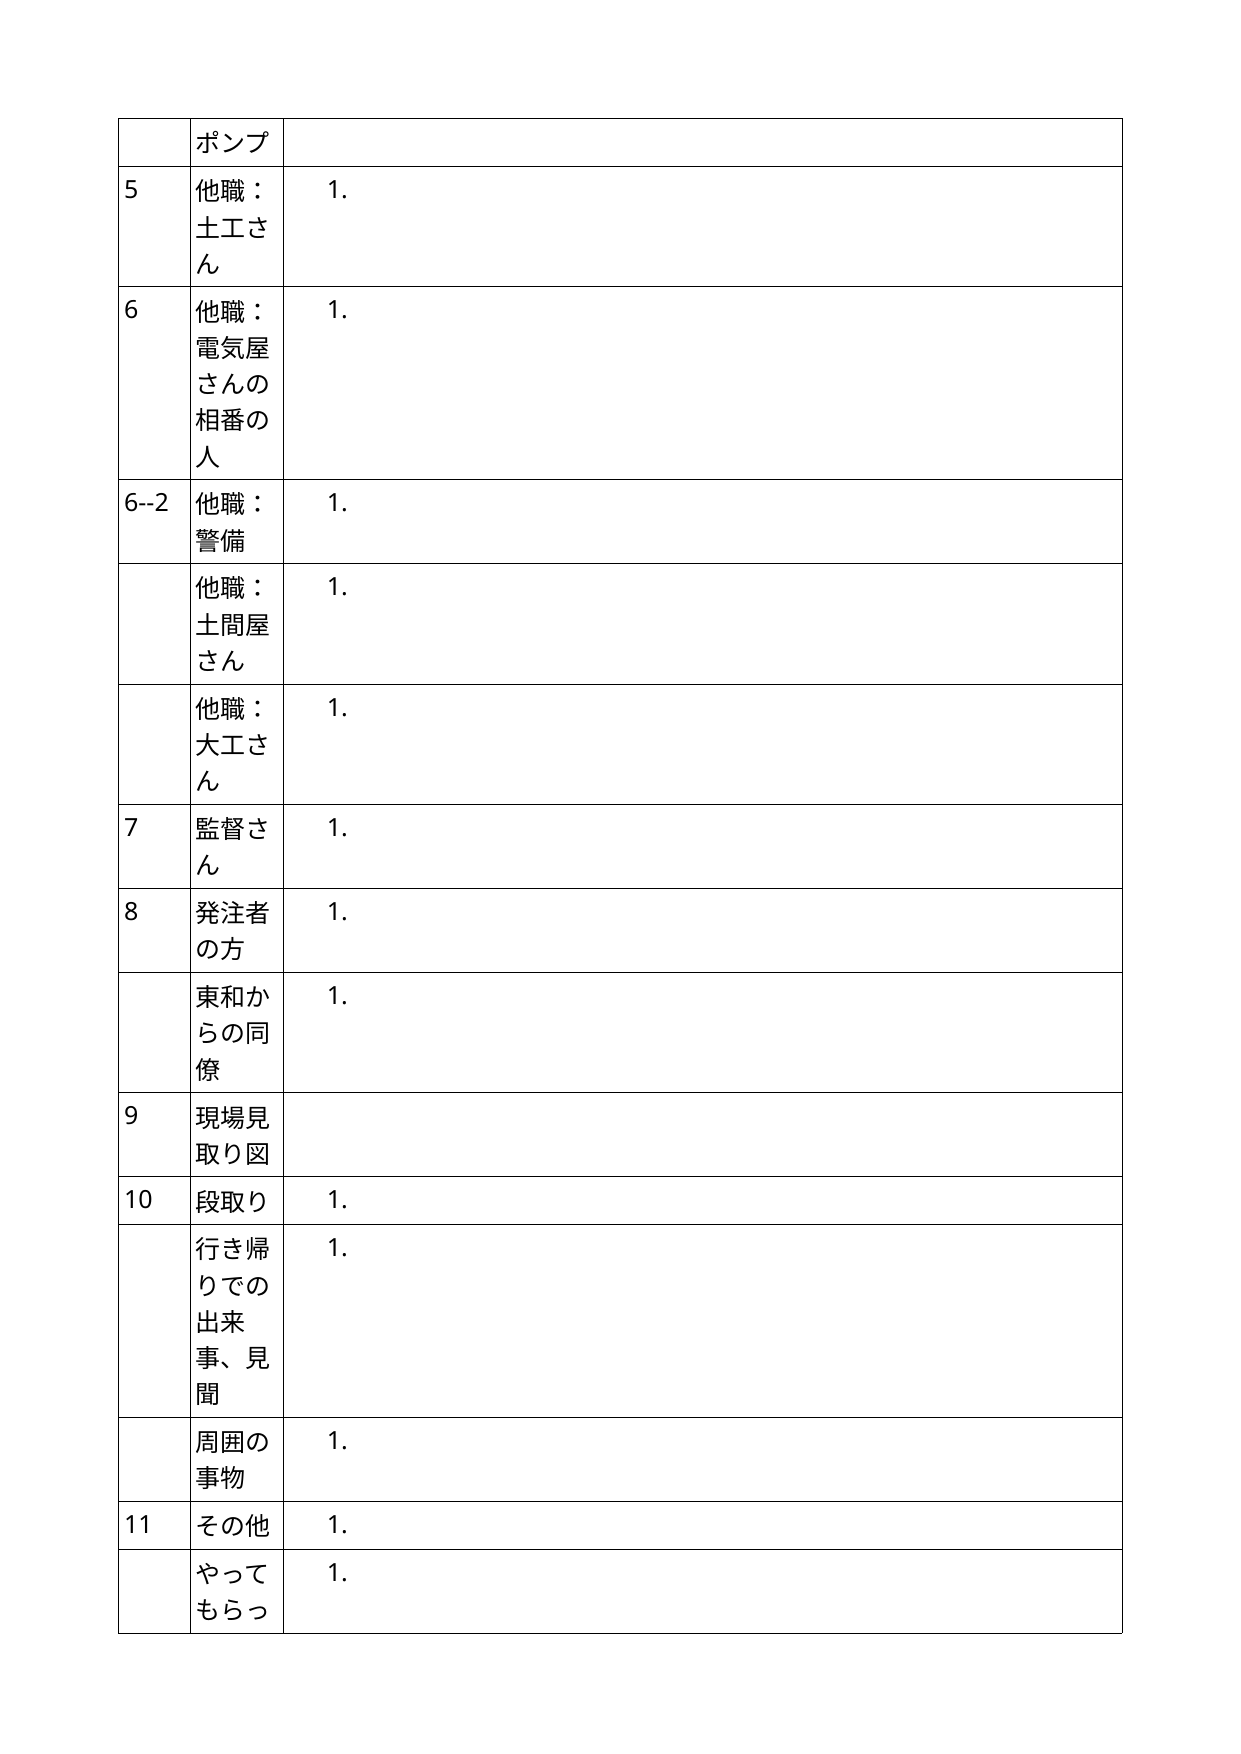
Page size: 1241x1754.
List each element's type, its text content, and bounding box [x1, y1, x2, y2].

table_cell [119, 564, 190, 683]
table_cell 9 [119, 1093, 190, 1176]
table_cell 段取り [191, 1177, 283, 1224]
table_cell [284, 805, 1122, 888]
table_cell 10 [119, 1177, 190, 1224]
table_cell 行き帰りでの出来事、見聞 [191, 1225, 283, 1417]
table_cell 東和からの同僚 [191, 973, 283, 1092]
table_cell [284, 167, 1122, 286]
table_cell 8 [119, 889, 190, 972]
table_cell [119, 1418, 190, 1501]
table_cell 発注者の方 [191, 889, 283, 972]
table_cell [119, 1550, 190, 1633]
table_cell 他職：土間屋さん [191, 564, 283, 683]
table_cell 5 [119, 167, 190, 286]
table_cell [284, 287, 1122, 479]
table_cell 現場見取り図 [191, 1093, 283, 1176]
table_cell [284, 1418, 1122, 1501]
table_cell 7 [119, 805, 190, 888]
table_cell 周囲の事物 [191, 1418, 283, 1501]
table_cell [284, 564, 1122, 683]
table_cell その他 [191, 1502, 283, 1549]
table_cell 11 [119, 1502, 190, 1549]
table_cell [284, 973, 1122, 1092]
table_cell ポンプ [191, 119, 283, 166]
table_cell 6 [119, 287, 190, 479]
table_cell 監督さん [191, 805, 283, 888]
table_cell [284, 1550, 1122, 1633]
table_cell [119, 1225, 190, 1417]
table_cell やってもらっ [191, 1550, 283, 1633]
table_cell [284, 119, 1122, 166]
table_cell 他職：土工さん [191, 167, 283, 286]
table_cell [284, 685, 1122, 804]
table_cell [284, 889, 1122, 972]
table_cell [284, 1093, 1122, 1176]
table_cell 他職：電気屋さんの相番の人 [191, 287, 283, 479]
table_cell [119, 685, 190, 804]
table_cell [119, 119, 190, 166]
table_cell [119, 973, 190, 1092]
table_cell 他職：警備 [191, 480, 283, 563]
table_cell [284, 1225, 1122, 1417]
table_cell [284, 1177, 1122, 1224]
table_cell [284, 480, 1122, 563]
table_cell [284, 1502, 1122, 1549]
table_cell 他職：大工さん [191, 685, 283, 804]
table_cell 6--2 [119, 480, 190, 563]
